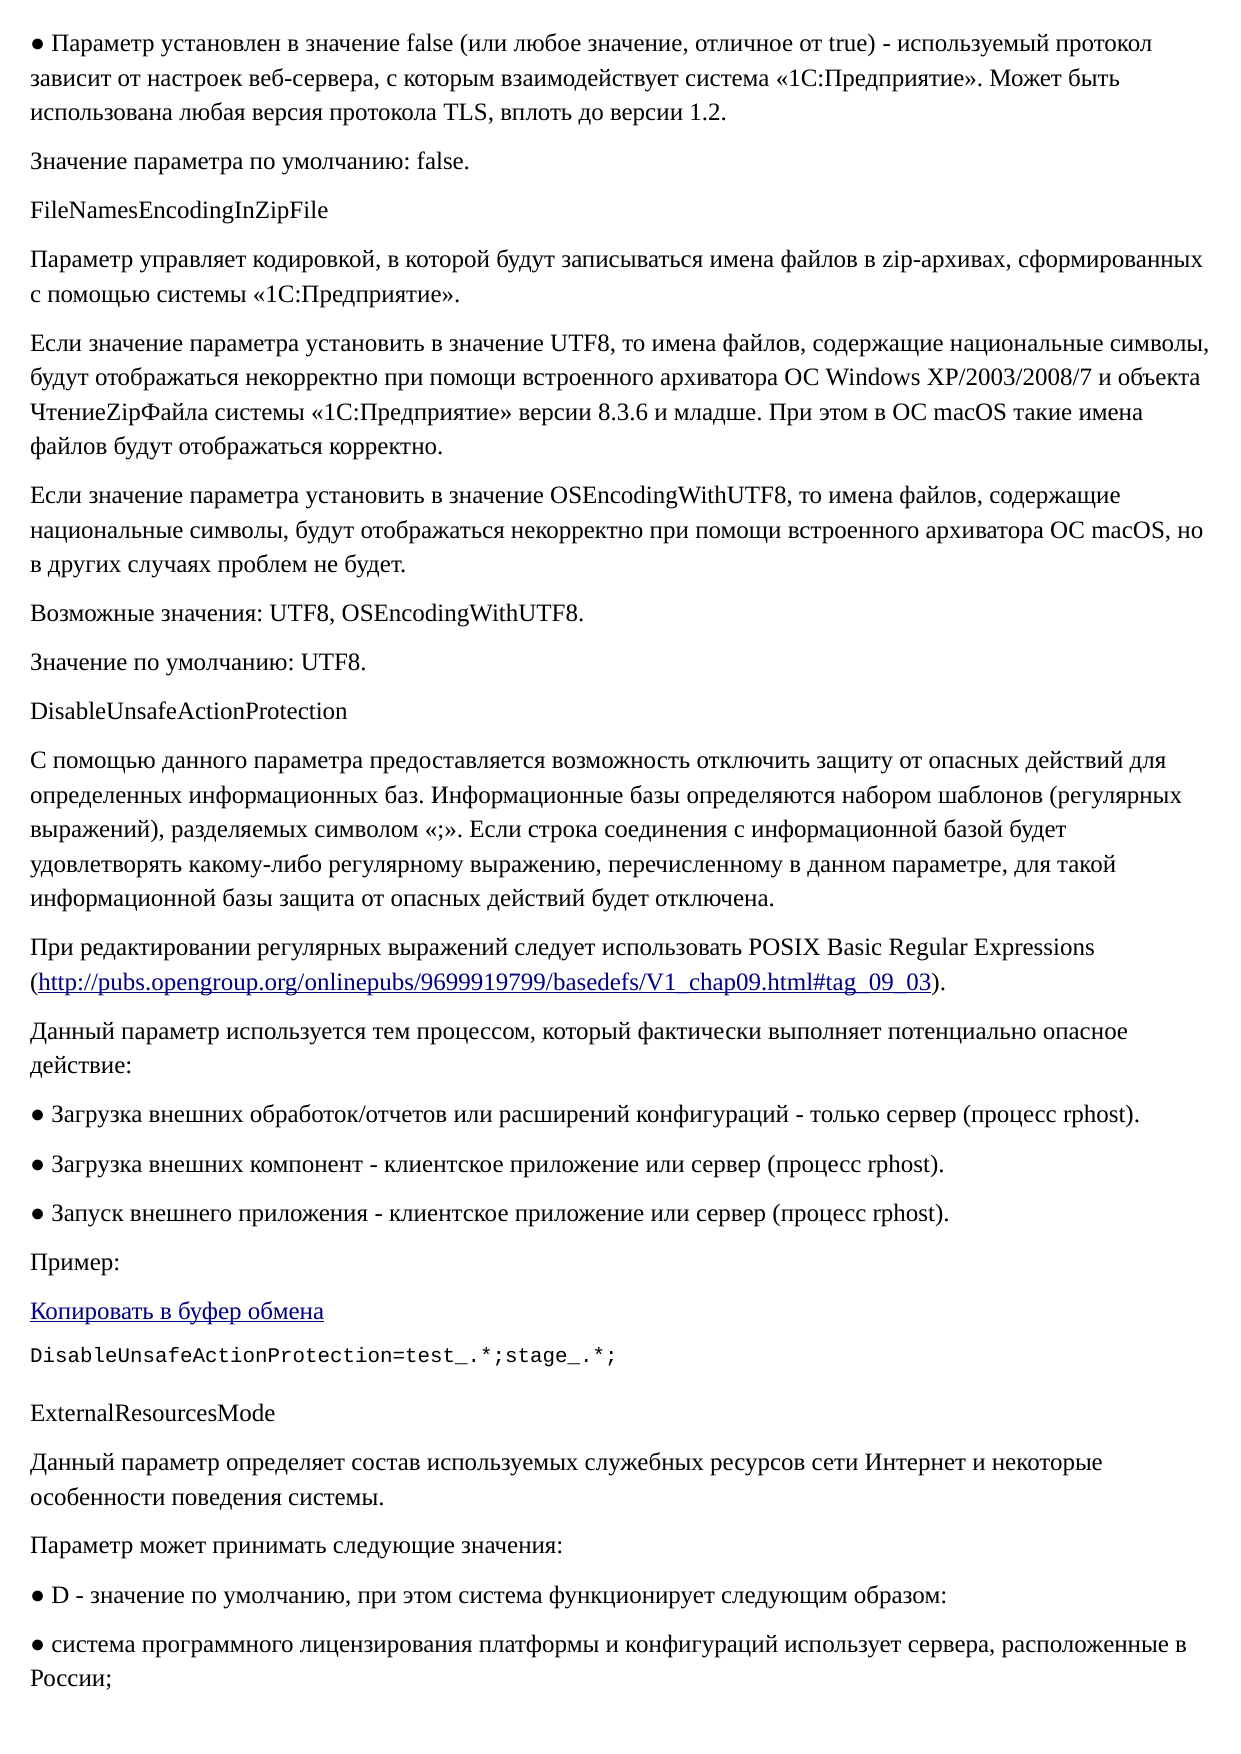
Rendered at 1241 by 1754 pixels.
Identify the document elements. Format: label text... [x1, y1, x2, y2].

text С помощью данного параметра предоставляется возможность отключить защиту от опасных действий для определенных информационных баз. Информационные базы определяются набором шаблонов (регулярных выражений), разделяемых символом «;». Если строка соединения с информационной базой будет удовлетворять какому-либо регулярному выражению, перечисленному в данном параметре, для такой информационной базы защита от опасных действий будет отключена. [30, 746, 1211, 912]
text ExternalResourcesMode [30, 1398, 1211, 1427]
text Если значение параметра установить в значение UTF8, то имена файлов, содержащие национальные символы, будут отображаться некорректно при помощи встроенного архиватора ОС Windows XP/2003/2008/7 и объекта ЧтениеZipФайла системы «1С:Предприятие» версии 8.3.6 и младше. При этом в ОС macOS такие имена файлов будут отображаться корректно. [30, 328, 1211, 460]
text ● Запуск внешнего приложения ‑ клиентское приложение или сервер (процесс rphost). [30, 1198, 1211, 1226]
text DisableUnsafeActionProtection [30, 696, 1211, 725]
text ● Загрузка внешних обработок/отчетов или расширений конфигураций ‑ только сервер (процесс rphost). [30, 1099, 1211, 1128]
text Возможные значения: UTF8, OSEncodingWithUTF8. [30, 598, 1211, 627]
text При редактировании регулярных выражений следует использовать POSIX Basic Regular Expressions (http://pubs.opengroup.org/onlinepubs/9699919799/basedefs/V1_chap09.html#tag_09_03). [30, 932, 1211, 996]
text ● Параметр установлен в значение false (или любое значение, отличное от true) ‑ используемый протокол зависит от настроек веб-сервера, с которым взаимодействует система «1С:Предприятие». Может быть использована любая версия протокола TLS, вплоть до версии 1.2. [30, 28, 1211, 126]
text ● система программного лицензирования платформы и конфигураций использует сервера, расположенные в России; [30, 1629, 1211, 1692]
text Значение по умолчанию: UTF8. [30, 647, 1211, 676]
text ● D ‑ значение по умолчанию, при этом система функционирует следующим образом: [30, 1580, 1211, 1608]
text FileNamesEncodingInZipFile [30, 195, 1211, 224]
text Копировать в буфер обмена [30, 1296, 1211, 1324]
text Если значение параметра установить в значение OSEncodingWithUTF8, то имена файлов, содержащие национальные символы, будут отображаться некорректно при помощи встроенного архиватора ОС macOS, но в других случаях проблем не будет. [30, 480, 1211, 578]
text Параметр управляет кодировкой, в которой будут записываться имена файлов в zip-архивах, сформированных с помощью системы «1С:Предприятие». [30, 244, 1211, 307]
text Пример: [30, 1247, 1211, 1276]
text Данный параметр используется тем процессом, который фактически выполняет потенциально опасное действие: [30, 1016, 1211, 1079]
text Значение параметра по умолчанию: false. [30, 146, 1211, 175]
text Параметр может принимать следующие значения: [30, 1531, 1211, 1559]
text Данный параметр определяет состав используемых служебных ресурсов сети Интернет и некоторые особенности поведения системы. [30, 1447, 1211, 1510]
text ● Загрузка внешних компонент ‑ клиентское приложение или сервер (процесс rphost). [30, 1149, 1211, 1177]
text DisableUnsafeActionProtection=test_.*;stage_.*; [30, 1345, 1211, 1368]
